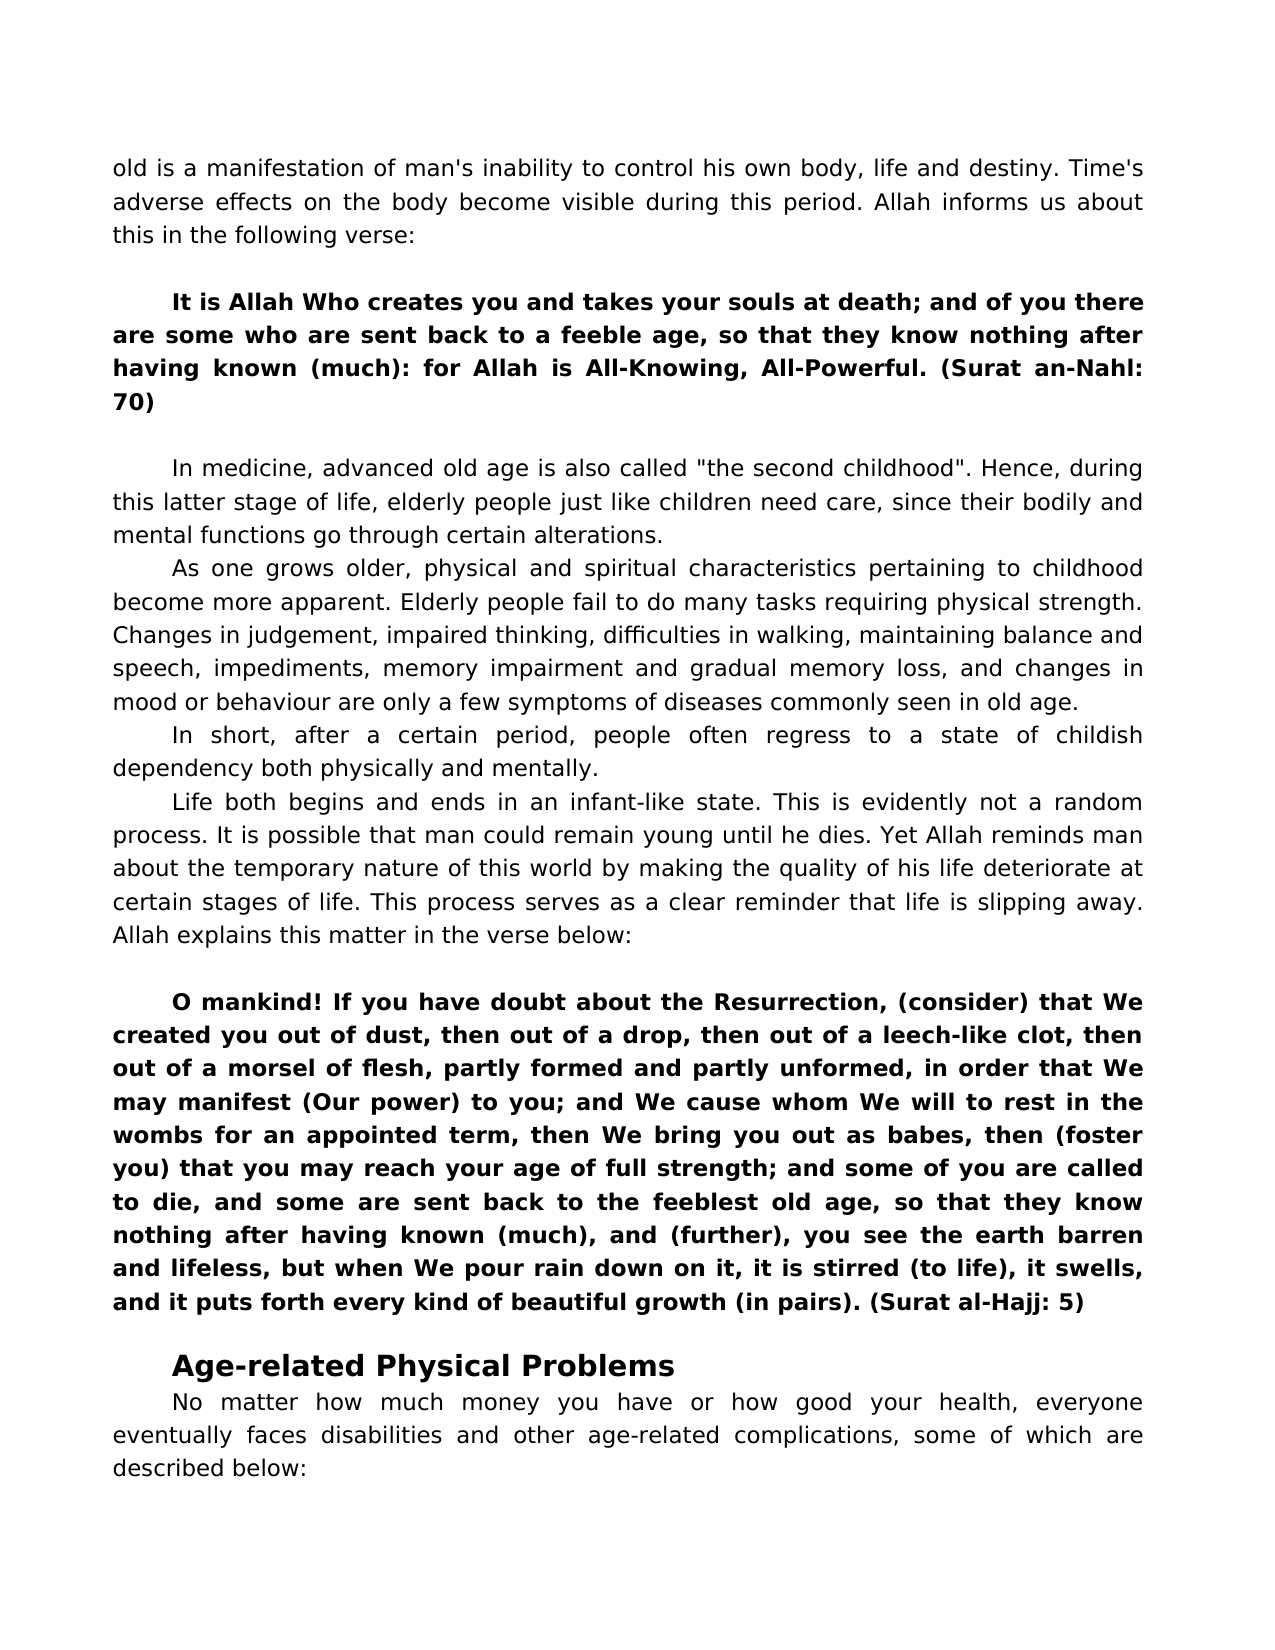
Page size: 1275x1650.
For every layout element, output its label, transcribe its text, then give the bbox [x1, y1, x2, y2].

text Life both begins and ends in an infant-like state. This is evidently not a random process. It is possible that man could remain young until he dies. Yet Allah reminds man about the temporary nature of this world by making the quality of his life deteriorate at certain stages of life. This process serves as a clear reminder that life is slipping away. Allah explains this matter in the verse below: [112, 783, 1145, 950]
text Age-related Physical Problems [112, 1350, 1145, 1383]
text In short, after a certain period, people often regress to a state of childish dependency both physically and mentally. [112, 717, 1145, 783]
text It is Allah Who creates you and takes your souls at death; and of you there are some who are sent back to a feeble age, so that they know nothing after having known (much): for Allah is All-Knowing, All-Powerful. (Surat an-Nahl: 70) [112, 283, 1145, 417]
text In medicine, advanced old age is also called "the second childhood". Hence, during this latter stage of life, elderly people just like children need care, since their bodily and mental functions go through certain alterations. [112, 450, 1145, 550]
text No matter how much money you have or how good your health, everyone eventually faces disabilities and other age-related complications, some of which are described below: [112, 1383, 1145, 1483]
text O mankind! If you have doubt about the Resurrection, (consider) that We created you out of dust, then out of a drop, then out of a leech-like clot, then out of a morsel of flesh, partly formed and partly unformed, in order that We may manifest (Our power) to you; and We cause whom We will to rest in the wombs for an appointed term, then We bring you out as babes, then (foster you) that you may reach your age of full strength; and some of you are called to die, and some are sent back to the feeblest old age, so that they know nothing after having known (much), and (further), you see the earth barren and lifeless, but when We pour rain down on it, it is stirred (to life), it swells, and it puts forth every kind of beautiful growth (in pairs). (Surat al-Hajj: 5) [112, 983, 1145, 1317]
text old is a manifestation of man's inability to control his own body, life and destiny. Time's adverse effects on the body become visible during this period. Allah informs us about this in the following verse: [112, 150, 1145, 250]
text As one grows older, physical and spiritual characteristics pertaining to childhood become more apparent. Elderly people fail to do many tasks requiring physical strength. Changes in judgement, impaired thinking, difficulties in walking, maintaining balance and speech, impediments, memory impairment and gradual memory loss, and changes in mood or behaviour are only a few symptoms of diseases commonly seen in old age. [112, 550, 1145, 717]
